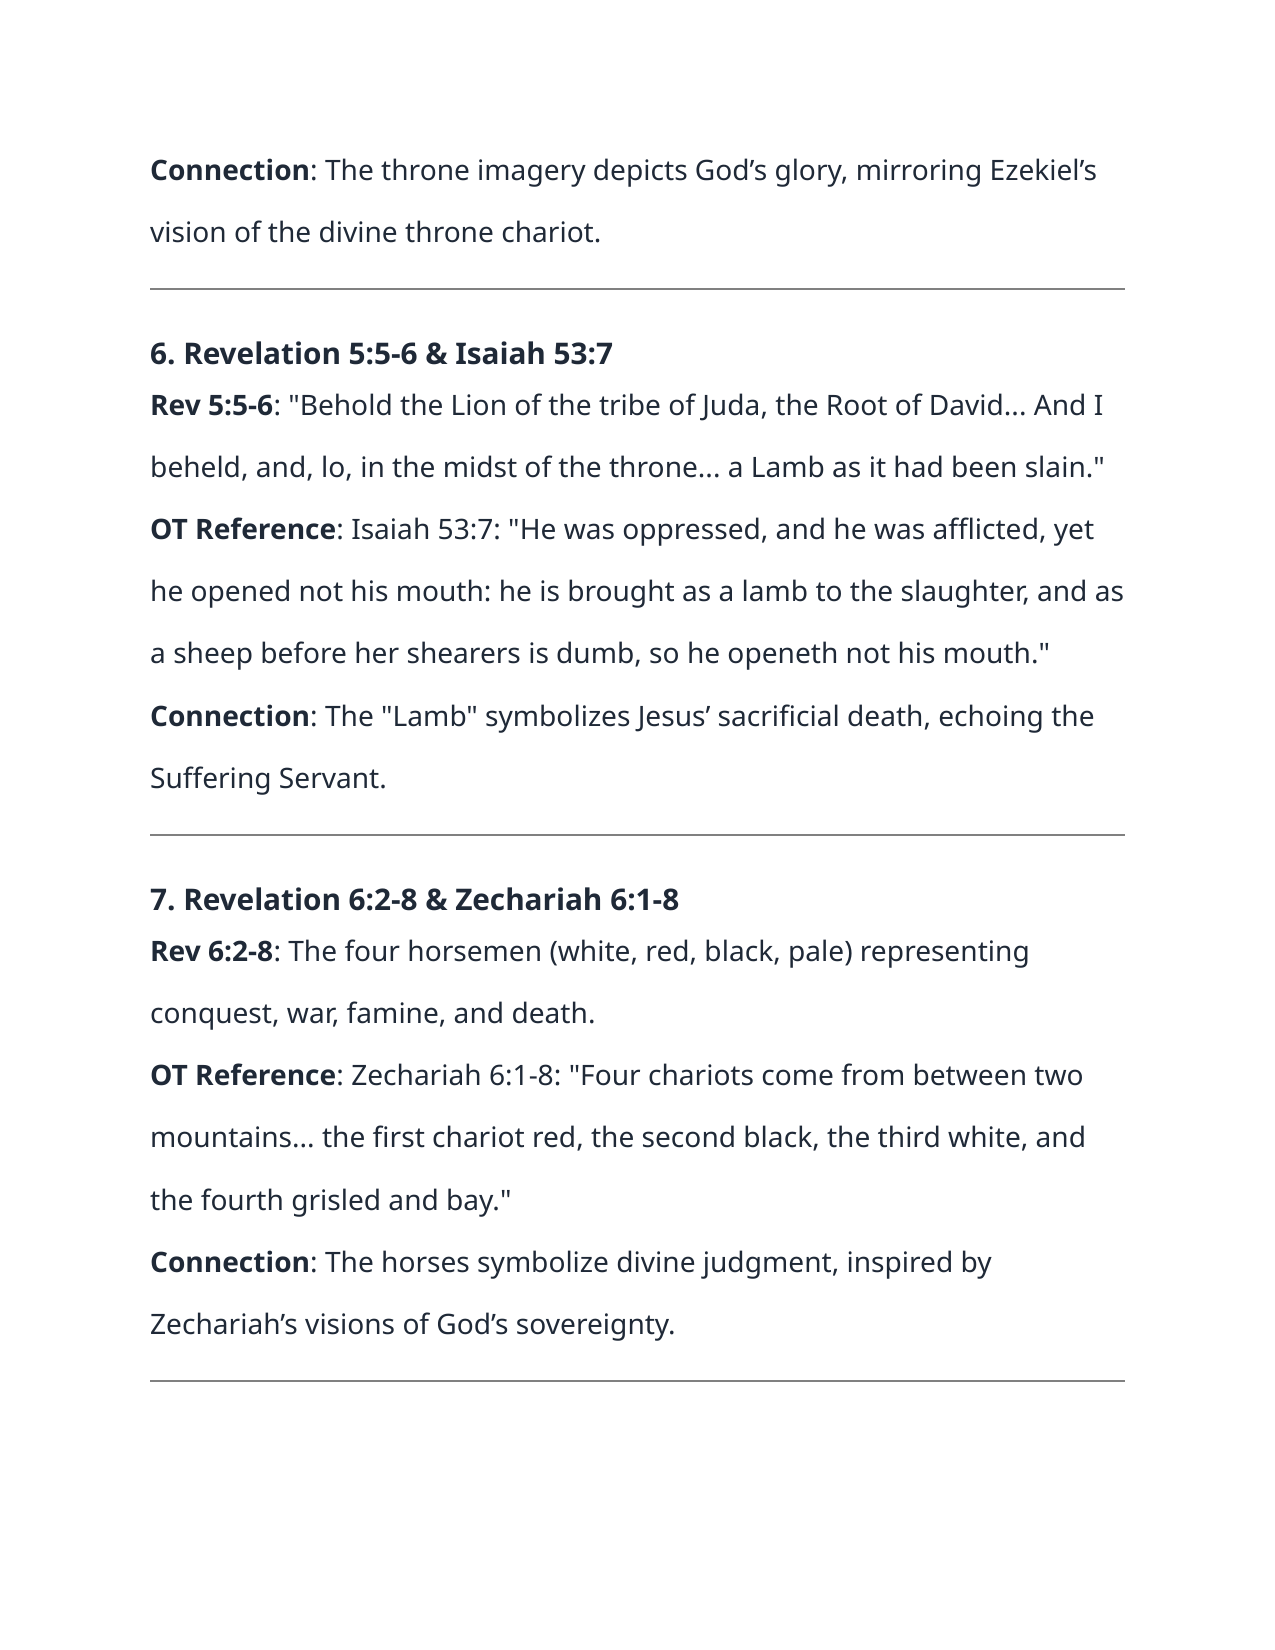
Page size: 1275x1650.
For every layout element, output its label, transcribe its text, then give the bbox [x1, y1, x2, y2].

text Rev 6:2-8: The four horsemen (white, red, black, pale) representing conquest, war, famine, and death. OT Reference: Zechariah 6:1-8: "Four chariots come from between two mountains... the first chariot red, the second black, the third white, and the fourth grisled and bay." Connection: The horses symbolize divine judgment, inspired by Zechariah’s visions of God’s sovereignty. [150, 931, 1125, 1342]
subtitle 7. Revelation 6:2-8 & Zechariah 6:1-8 [150, 879, 1125, 919]
text Rev 5:5-6: "Behold the Lion of the tribe of Juda, the Root of David... And I beheld, and, lo, in the midst of the throne... a Lamb as it had been slain." OT Reference: Isaiah 53:7: "He was oppressed, and he was afflicted, yet he opened not his mouth: he is brought as a lamb to the slaughter, and as a sheep before her shearers is dumb, so he openeth not his mouth." Connection: The "Lamb" symbolizes Jesus’ sacrificial death, echoing the Suffering Servant. [150, 386, 1125, 796]
subtitle 6. Revelation 5:5-6 & Isaiah 53:7 [150, 333, 1125, 373]
text Connection: The throne imagery depicts God’s glory, mirroring Ezekiel’s vision of the divine throne chariot. [150, 150, 1125, 250]
